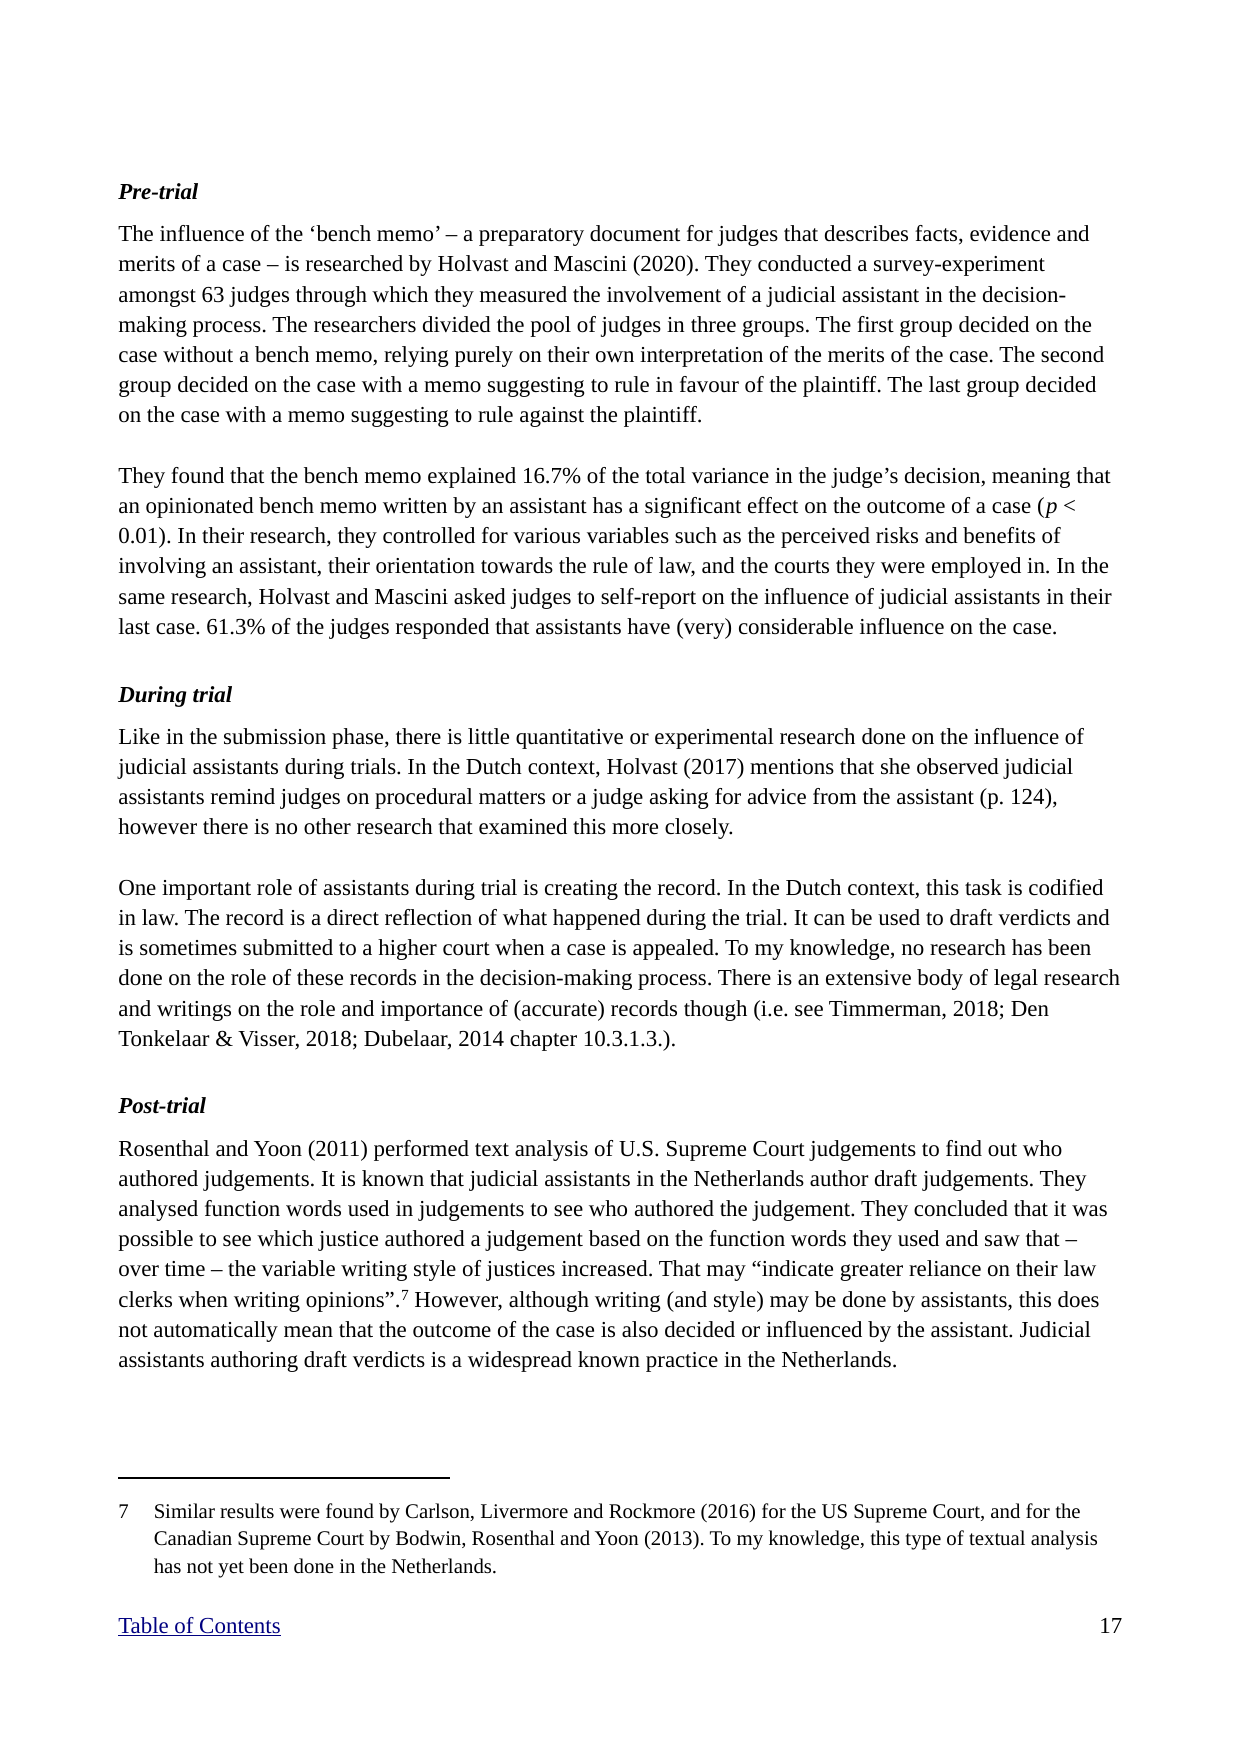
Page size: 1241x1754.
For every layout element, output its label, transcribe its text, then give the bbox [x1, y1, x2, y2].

text One important role of assistants during trial is creating the record. In the Dutch context, this task is codified in law. The record is a direct reflection of what happened during the trial. It can be used to draft verdicts and is sometimes submitted to a higher court when a case is appealed. To my knowledge, no research has been done on the role of these records in the decision-making process. There is an extensive body of legal research and writings on the role and importance of (accurate) records though (i.e. see Timmerman, 2018; Den Tonkelaar & Visser, 2018; Dubelaar, 2014 chapter 10.3.1.3.). [118, 874, 1122, 1051]
text Rosenthal and Yoon (2011) performed text analysis of U.S. Supreme Court judgements to find out who authored judgements. It is known that judicial assistants in the Netherlands author draft judgements. They analysed function words used in judgements to see who authored the judgement. They concluded that it was possible to see which justice authored a judgement based on the function words they used and saw that – over time – the variable writing style of justices increased. That may “indicate greater reliance on their law clerks when writing opinions”. However, although writing (and style) may be done by assistants, this does not automatically mean that the outcome of the case is also decided or influenced by the assistant. Judicial assistants authoring draft verdicts is a widespread known practice in the Netherlands. [118, 1135, 1122, 1372]
text Like in the submission phase, there is little quantitative or experimental research done on the influence of judicial assistants during trials. In the Dutch context, Holvast (2017) mentions that she observed judicial assistants remind judges on procedural matters or a judge asking for advice from the assistant (p. 124), however there is no other research that examined this more closely. [118, 723, 1122, 840]
text The influence of the ‘bench memo’ – a preparatory document for judges that describes facts, evidence and merits of a case – is researched by Holvast and Mascini (2020). They conducted a survey-experiment amongst 63 judges through which they measured the involvement of a judicial assistant in the decision-making process. The researchers divided the pool of judges in three groups. The first group decided on the case without a bench memo, relying purely on their own interpretation of the merits of the case. The second group decided on the case with a memo suggesting to rule in favour of the plaintiff. The last group decided on the case with a memo suggesting to rule against the plaintiff. [118, 220, 1122, 428]
subtitle Pre-trial [118, 178, 1122, 204]
text They found that the bench memo explained 16.7% of the total variance in the judge’s decision, meaning that an opinionated bench memo written by an assistant has a significant effect on the outcome of a case (p < 0.01). In their research, they controlled for various variables such as the perceived risks and benefits of involving an assistant, their orientation towards the rule of law, and the courts they were employed in. In the same research, Holvast and Mascini asked judges to self-report on the influence of judicial assistants in their last case. 61.3% of the judges responded that assistants have (very) considerable influence on the case. [118, 462, 1122, 639]
text Similar results were found by Carlson, Livermore and Rockmore (2016) for the US Supreme Court, and for the Canadian Supreme Court by Bodwin, Rosenthal and Yoon (2013). To my knowledge, this type of textual analysis has not yet been done in the Netherlands. [118, 1499, 1122, 1578]
subtitle During trial [118, 681, 1122, 707]
subtitle Post-trial [118, 1092, 1122, 1119]
